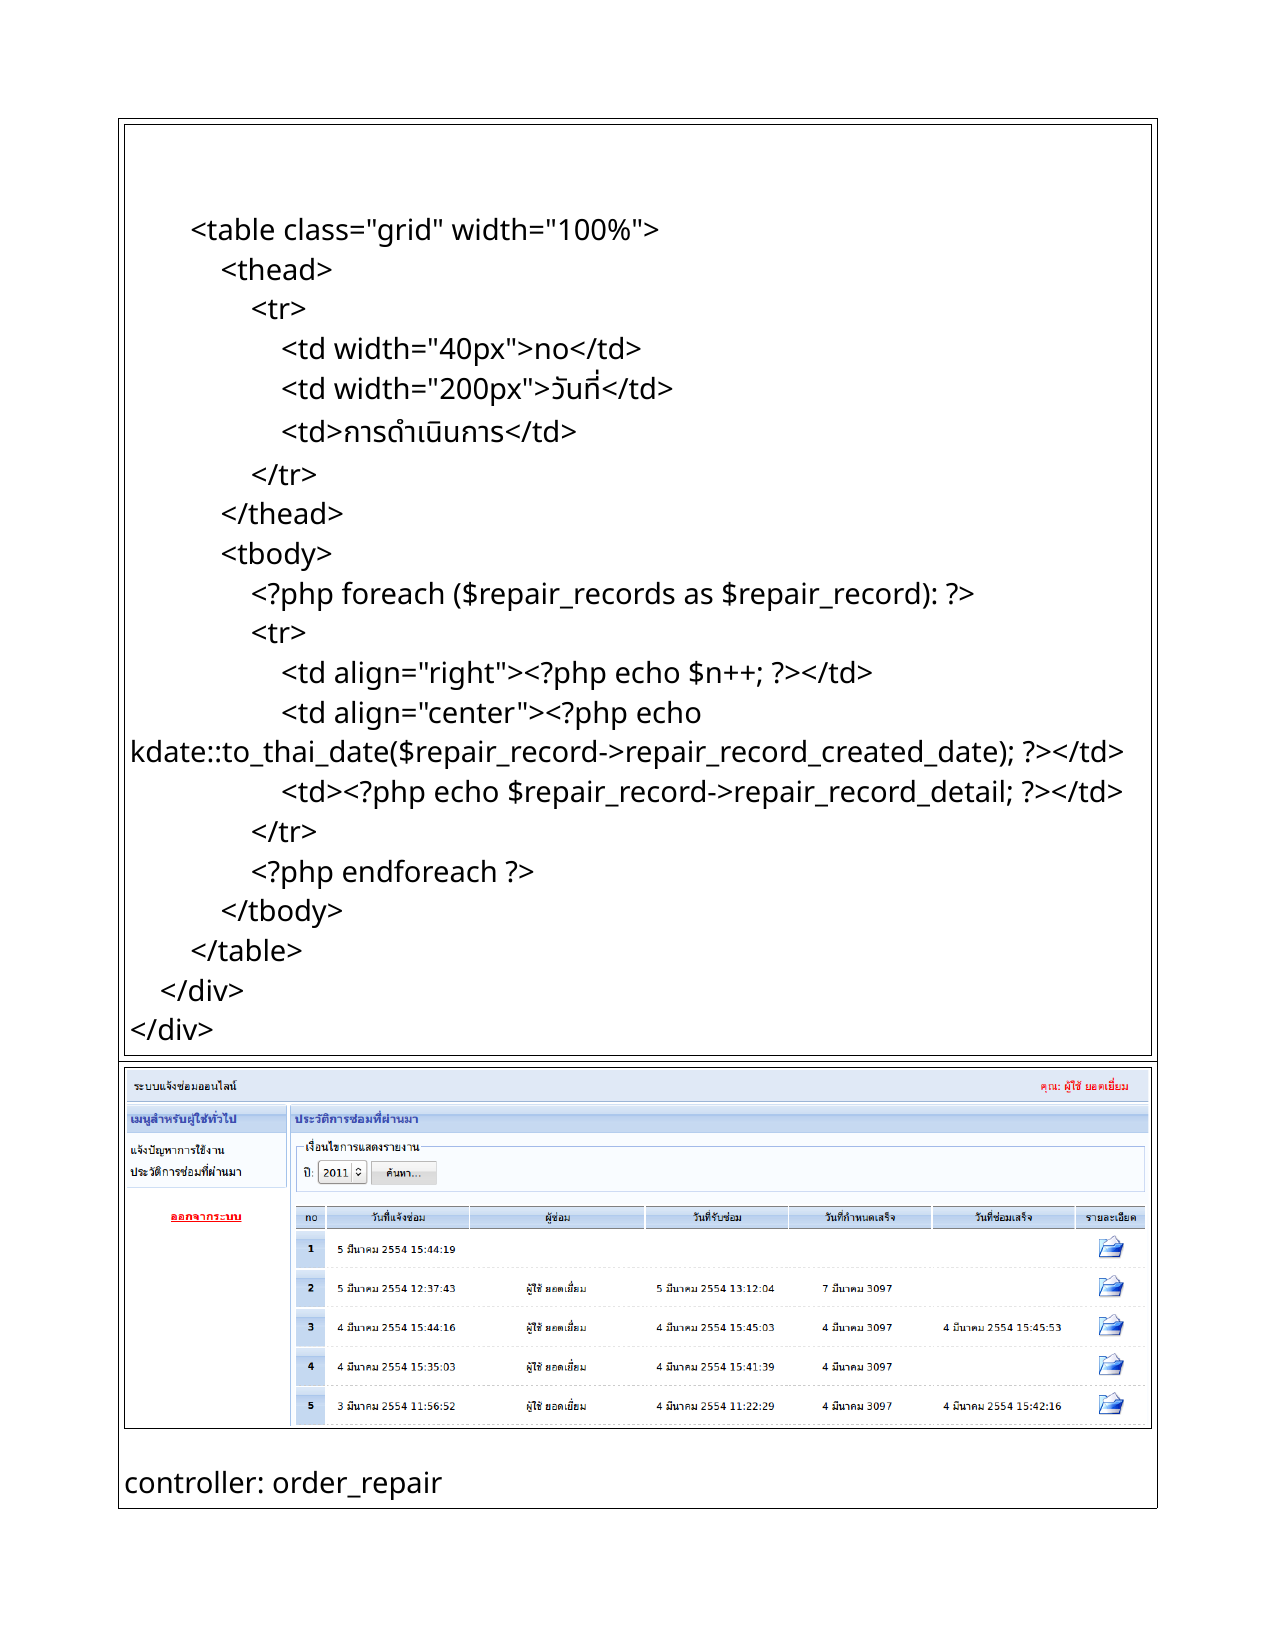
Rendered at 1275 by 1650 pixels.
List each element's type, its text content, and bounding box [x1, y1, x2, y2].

picture [127, 1070, 1149, 1426]
table_cell controller: order_repair [119, 1062, 1157, 1507]
table_cell <table class="grid" width="100%"> <thead> <tr> <td width="40px">no</td> <td width="200px">วันที่</td> <td>การดำเนินการ</td> </tr> </thead> <tbody> <?php foreach ($repair_records as $repair_record): ?> <tr> <td align="right"><?php echo $n++; ?></td> <td align="center"><?php echo kdate::to_thai_date($repair_record->repair_record_created_date); ?></td> <td><?php echo $repair_record->repair_record_detail; ?></td> </tr> <?php endforeach ?> </tbody> </table> </div> </div> [125, 125, 1151, 1055]
table_cell [119, 119, 1157, 1061]
